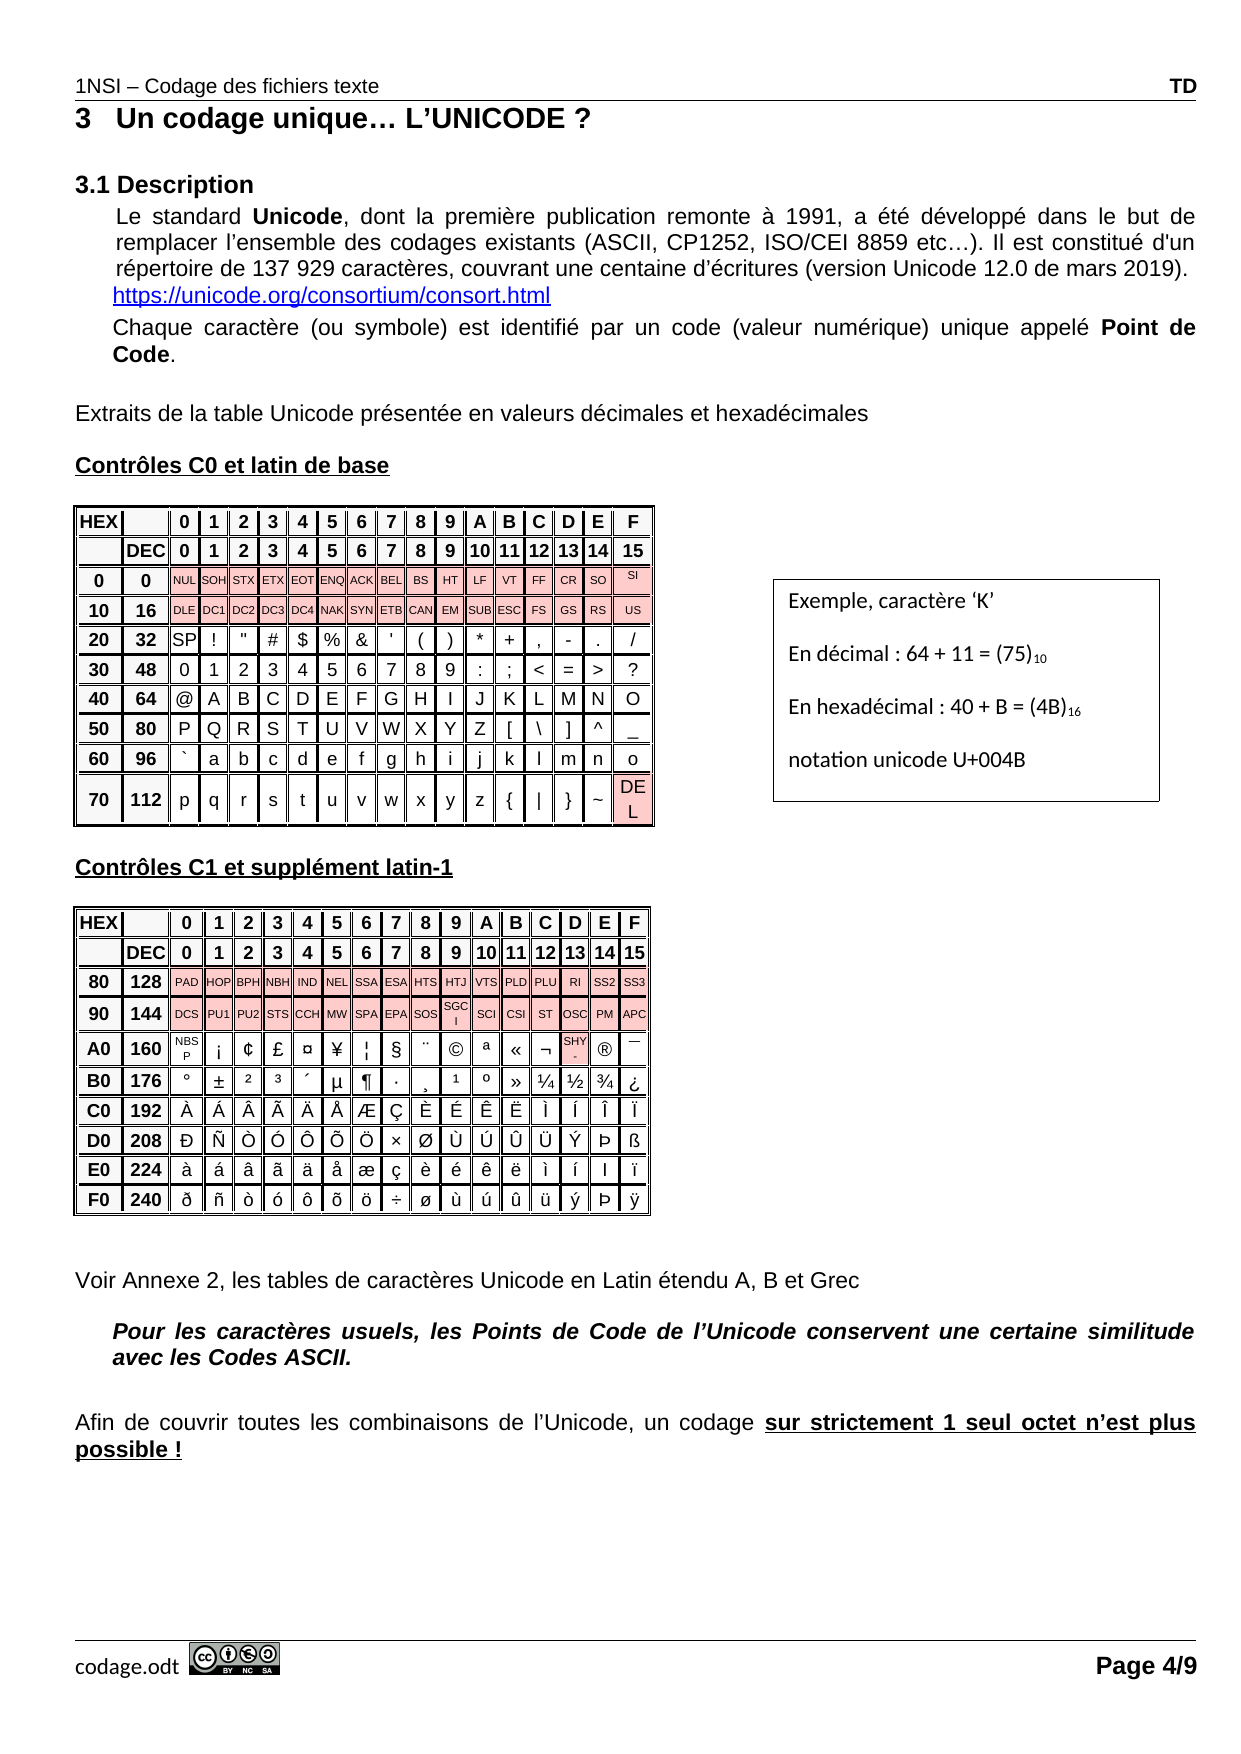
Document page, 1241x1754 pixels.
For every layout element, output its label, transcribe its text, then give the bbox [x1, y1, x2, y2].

table_header 4 [293, 908, 322, 936]
table_cell PLU [532, 969, 559, 995]
table_cell C0 [77, 1094, 121, 1124]
table_header D [554, 507, 583, 534]
table_cell SOS [412, 998, 439, 1030]
table_cell Ê [473, 1098, 499, 1124]
table_cell 11 [496, 538, 523, 564]
table_cell SOH [201, 568, 227, 594]
table_cell p [170, 775, 199, 824]
table_cell 16 [124, 597, 168, 623]
table_cell 4 [289, 656, 316, 682]
table_header A [471, 908, 501, 936]
table_cell 1 [201, 538, 227, 564]
table_cell 192 [124, 1098, 168, 1124]
table_cell 2 [230, 656, 257, 682]
table_cell º [473, 1068, 499, 1094]
table_cell DC3 [260, 597, 286, 623]
table_cell 9 [442, 939, 470, 965]
table_cell æ [353, 1157, 380, 1183]
table_cell ï [621, 1153, 648, 1183]
table_header [122, 910, 169, 936]
table_header 9 [435, 507, 465, 534]
table_cell [77, 535, 121, 564]
table_cell % [319, 627, 345, 653]
table_cell ENQ [319, 568, 345, 594]
table_header E [590, 910, 619, 936]
table_cell z [465, 775, 494, 824]
table_cell n [585, 745, 611, 771]
table_cell X [407, 715, 434, 742]
table_cell SUB [467, 597, 493, 623]
table_cell * [467, 627, 493, 653]
table_cell _ [614, 712, 652, 742]
table_cell Õ [324, 1127, 350, 1153]
table_cell , [526, 627, 552, 653]
table_cell 4 [289, 538, 316, 564]
table_cell DCS [171, 998, 202, 1030]
table_cell EPA [383, 998, 409, 1030]
table_cell ¼ [532, 1068, 559, 1094]
table_header B [495, 507, 524, 534]
table_cell F [348, 686, 375, 712]
table_cell B [230, 686, 257, 712]
table_cell Ò [235, 1127, 261, 1153]
table_cell 70 [77, 771, 122, 824]
table_cell BPH [235, 969, 261, 995]
table_cell Ü [532, 1127, 559, 1153]
table_cell × [383, 1127, 409, 1153]
table_cell û [501, 1186, 531, 1212]
table_cell Ì [532, 1098, 559, 1124]
table_cell 0 [77, 564, 121, 594]
table_cell 7 [383, 939, 409, 965]
table_cell + [496, 627, 523, 653]
table_cell 60 [75, 742, 122, 771]
table_cell 144 [124, 998, 168, 1030]
table_cell 3 [260, 538, 286, 564]
table_cell Ñ [206, 1127, 232, 1153]
table_cell NBSP [171, 1033, 202, 1064]
table_cell 112 [122, 775, 169, 824]
table_cell [75, 936, 122, 965]
table_cell HTS [412, 969, 439, 995]
table_cell A [201, 686, 227, 712]
text Extraits de la table Unicode présentée en valeurs décimales et hexadécimales [75, 399, 1196, 426]
table_header B [501, 910, 531, 936]
table_cell > [585, 656, 611, 682]
table_cell PAD [171, 969, 202, 995]
table_cell Y [437, 715, 463, 742]
table_cell 6 [353, 939, 380, 965]
table_cell DC1 [201, 597, 227, 623]
table_cell DC2 [230, 597, 257, 623]
table_cell [ [496, 715, 523, 742]
table_header E [583, 508, 613, 534]
table_cell £ [265, 1033, 291, 1064]
table_cell 64 [124, 686, 168, 712]
table_cell ¹ [442, 1068, 470, 1094]
table_cell SHY - [562, 1033, 588, 1064]
table_cell ¬ [532, 1033, 559, 1064]
table_cell STX [230, 568, 257, 594]
table_cell 10 [467, 538, 493, 564]
picture [189, 1642, 280, 1675]
table_cell 48 [124, 656, 168, 682]
table_cell ? [614, 653, 653, 682]
table_cell 30 [75, 653, 121, 682]
table_cell d [289, 745, 316, 771]
table_cell ² [235, 1068, 261, 1094]
table_cell j [467, 745, 493, 771]
table_cell GS [555, 597, 582, 623]
table_cell DEC [124, 538, 168, 564]
table_cell Ú [473, 1127, 499, 1153]
table_cell { [495, 775, 524, 824]
table_cell õ [322, 1186, 352, 1212]
table_cell H [407, 686, 434, 712]
table_cell ® [591, 1033, 618, 1064]
table_cell v [347, 775, 376, 824]
table_cell ß [619, 1124, 649, 1153]
table_cell § [383, 1033, 409, 1064]
table_cell ê [473, 1157, 499, 1183]
table_cell È [412, 1098, 439, 1124]
table_cell SYN [348, 597, 375, 623]
table_cell NBH [265, 969, 291, 995]
table_cell 32 [124, 627, 168, 653]
table_cell K [496, 686, 523, 712]
text Pour les caractères usuels, les Points de Code de l’Unicode conservent une certaine similitude avec les Codes ASCII. [112, 1318, 1196, 1371]
table_cell 12 [532, 939, 559, 965]
table_cell ø [411, 1186, 440, 1212]
table_cell SPA [353, 998, 380, 1030]
table_cell ò [234, 1183, 263, 1212]
table_cell 0 [171, 656, 198, 682]
table_cell SP [171, 627, 198, 653]
table_cell 2 [235, 939, 261, 965]
table_cell l [526, 745, 552, 771]
table_cell DEL [613, 771, 652, 824]
table_cell Æ [353, 1098, 380, 1124]
table_cell Ð [171, 1127, 202, 1153]
table_cell V [348, 715, 375, 742]
table_cell 0 [124, 568, 168, 594]
table_cell Ä [294, 1098, 321, 1124]
table_cell ³ [265, 1068, 291, 1094]
table_cell ì [532, 1157, 559, 1183]
table_cell a [201, 745, 227, 771]
table_cell 9 [437, 656, 463, 682]
table_cell Á [206, 1098, 232, 1124]
table_cell ¯ [619, 1030, 649, 1064]
text https://unicode.org/consortium/consort.html [112, 282, 1196, 308]
table_cell Ç [383, 1098, 409, 1124]
table_cell D0 [75, 1124, 122, 1153]
table_cell SCI [473, 998, 499, 1030]
table_cell ç [383, 1157, 409, 1183]
table_cell h [407, 745, 434, 771]
table_header 0 [170, 507, 199, 534]
table_cell } [554, 775, 583, 824]
table_cell BS [407, 568, 434, 594]
table_cell ü [531, 1186, 560, 1212]
table_cell ; [496, 656, 523, 682]
table_cell Z [467, 715, 493, 742]
table_cell NAK [319, 597, 345, 623]
table_cell ª [473, 1033, 499, 1064]
table_cell ô [293, 1186, 322, 1212]
table_header 6 [347, 508, 376, 534]
table_cell ST [532, 998, 559, 1030]
table_cell VTS [473, 969, 499, 995]
table_cell è [412, 1157, 439, 1183]
table_cell E0 [77, 1153, 121, 1183]
table_cell E [319, 686, 345, 712]
table_cell Ø [412, 1127, 439, 1153]
table_cell ´ [294, 1068, 321, 1094]
table_cell Ó [265, 1127, 291, 1153]
table_header 1 [199, 508, 229, 534]
table_cell PU1 [206, 998, 232, 1030]
table_cell ¥ [324, 1033, 350, 1064]
table_cell S [260, 715, 286, 742]
table_cell P [171, 715, 198, 742]
table_cell RS [585, 597, 611, 623]
table_cell NUL [171, 568, 198, 594]
table_cell À [171, 1098, 202, 1124]
table_cell 12 [526, 538, 552, 564]
table_cell Ï [621, 1094, 648, 1124]
table_cell O [614, 683, 652, 712]
table_cell OSC [562, 998, 588, 1030]
table_cell t [288, 775, 317, 824]
table_cell MW [324, 998, 350, 1030]
table_cell ÷ [381, 1186, 411, 1212]
table_cell ¡ [206, 1033, 232, 1064]
text Voir Annexe 2, les tables de caractères Unicode en Latin étendu A, B et Grec [75, 1267, 1196, 1293]
table_cell o [613, 742, 653, 771]
table_cell « [503, 1033, 529, 1064]
table_cell SSA [353, 969, 380, 995]
table_cell DLE [171, 597, 198, 623]
table_cell HTJ [442, 969, 470, 995]
table_cell ± [206, 1068, 232, 1094]
table_header F [619, 910, 648, 936]
table_header 7 [381, 910, 411, 936]
text 3.1 Description [75, 169, 1196, 198]
table_cell Í [562, 1098, 588, 1124]
table_cell US [613, 594, 653, 623]
table_cell . [585, 627, 611, 653]
table_cell ö [352, 1186, 381, 1212]
table_cell Û [503, 1127, 529, 1153]
table_cell ¦ [353, 1033, 380, 1064]
table_cell J [467, 686, 493, 712]
table_cell 224 [124, 1157, 168, 1183]
table_cell G [378, 686, 404, 712]
table_cell 15 [619, 936, 649, 965]
table_cell ¤ [294, 1033, 321, 1064]
table_header 5 [317, 508, 347, 534]
table_cell ¾ [591, 1068, 618, 1094]
table_cell 5 [319, 538, 345, 564]
table_header HEX [77, 910, 122, 936]
table_cell 3 [265, 939, 291, 965]
table_cell ñ [204, 1186, 233, 1212]
table_cell I [591, 1157, 618, 1183]
table_cell ` [171, 745, 198, 771]
table_header 8 [406, 508, 435, 534]
table_cell r [229, 775, 258, 824]
table_cell Ô [294, 1127, 321, 1153]
table_cell ¿ [621, 1065, 648, 1094]
table_header 2 [234, 908, 263, 936]
table_cell 14 [585, 538, 611, 564]
table_cell ACK [348, 568, 375, 594]
table_header 1 [204, 910, 233, 936]
table_cell ¶ [353, 1068, 380, 1094]
table_cell 11 [503, 939, 529, 965]
table_cell A0 [75, 1030, 122, 1064]
table_cell y [435, 771, 465, 824]
table_cell k [496, 745, 523, 771]
table_header [122, 508, 169, 534]
table_cell 13 [562, 939, 588, 965]
table_cell 80 [124, 715, 168, 742]
table_cell DC4 [289, 597, 316, 623]
table_cell < [526, 656, 552, 682]
table_cell 9 [437, 538, 463, 564]
table_cell m [555, 745, 582, 771]
table_cell 160 [124, 1033, 168, 1064]
table_cell u [317, 775, 347, 824]
table_cell T [289, 715, 316, 742]
table_cell HT [437, 568, 463, 594]
table_cell 176 [124, 1068, 168, 1094]
table_cell 6 [348, 538, 375, 564]
text Le standard Unicode, dont la première publication remonte à 1991, a été développé dans le but de remplacer l’ensemble des codages existants (ASCII, CP1252, ISO/CEI 8859 etc…). Il est constitué d'un répertoire de 137 929 caractères, couvrant une centaine d’écritures (version Unicode 12.0 de mars 2019). [116, 203, 1196, 282]
table_header HEX [77, 508, 122, 534]
table_cell É [442, 1098, 470, 1124]
table_cell ù [440, 1186, 471, 1212]
table_cell © [442, 1033, 470, 1064]
table_cell SO [585, 568, 611, 594]
table_cell - [555, 627, 582, 653]
table_cell DEC [124, 939, 168, 965]
table_cell 14 [591, 939, 618, 965]
text Chaque caractère (ou symbole) est identifié par un code (valeur numérique) unique appelé Point de Code. [112, 314, 1196, 367]
table_cell ó [263, 1186, 292, 1212]
table_cell SGCI [442, 998, 470, 1030]
table_cell @ [171, 686, 198, 712]
table_cell \ [526, 715, 552, 742]
table_header 7 [376, 508, 406, 534]
table_cell Ù [442, 1127, 470, 1153]
table_cell ( [407, 627, 434, 653]
table_cell ) [437, 627, 463, 653]
table_cell ú [471, 1183, 501, 1212]
table_cell ä [294, 1157, 321, 1183]
table_cell ' [378, 627, 404, 653]
table_cell : [467, 656, 493, 682]
table_cell ! [201, 627, 227, 653]
table_cell R [230, 715, 257, 742]
table_cell c [260, 745, 286, 771]
text Contrôles C0 et latin de base [75, 452, 1196, 479]
table_cell D [289, 686, 316, 712]
table_cell 5 [324, 939, 350, 965]
table_cell 8 [407, 656, 434, 682]
table_cell 2 [230, 538, 257, 564]
table_cell µ [324, 1068, 350, 1094]
table_cell PLD [503, 969, 529, 995]
table_cell 4 [294, 939, 321, 965]
table_cell é [442, 1157, 470, 1183]
table_cell 7 [378, 656, 404, 682]
text Afin de couvrir toutes les combinaisons de l’Unicode, un codage sur strictement 1 seul octet n’est plus possible ! [75, 1409, 1196, 1462]
table_cell / [614, 623, 652, 653]
table_cell á [206, 1157, 232, 1183]
table_cell RI [562, 969, 588, 995]
table_cell VT [496, 568, 523, 594]
table_cell Î [591, 1098, 618, 1124]
table_cell 15 [614, 535, 652, 564]
table_cell ¢ [235, 1033, 261, 1064]
table_cell ETB [378, 597, 404, 623]
table_cell g [378, 745, 404, 771]
table_cell PU2 [235, 998, 261, 1030]
table_header 5 [322, 910, 352, 936]
table_cell APC [621, 995, 648, 1030]
table_cell HOP [206, 969, 232, 995]
table_cell â [235, 1157, 261, 1183]
table_cell EOT [289, 568, 316, 594]
table_cell Ã [265, 1098, 291, 1124]
table_cell ë [503, 1157, 529, 1183]
table_cell 1 [206, 939, 232, 965]
table_cell w [376, 775, 406, 824]
table_cell CCH [294, 998, 321, 1030]
table_cell q [199, 775, 229, 824]
table_cell " [230, 627, 257, 653]
table_header 4 [288, 508, 317, 534]
table_header 8 [411, 910, 440, 936]
table_cell 8 [407, 538, 434, 564]
table_cell ~ [583, 775, 613, 824]
table_cell · [383, 1068, 409, 1094]
table_cell 3 [260, 656, 286, 682]
table_cell s [258, 775, 288, 824]
table_header 2 [229, 507, 258, 534]
table_cell à [171, 1157, 202, 1183]
table_cell F0 [75, 1183, 122, 1212]
table_cell 5 [319, 656, 345, 682]
table_cell FS [526, 597, 552, 623]
table_cell U [319, 715, 345, 742]
table_header 0 [170, 908, 204, 936]
table_cell 40 [77, 683, 121, 712]
table_cell EM [437, 597, 463, 623]
table_cell = [555, 656, 582, 682]
table_cell | [524, 775, 553, 824]
table_cell e [319, 745, 345, 771]
table_cell 6 [348, 656, 375, 682]
table_cell 20 [77, 623, 121, 653]
table_cell B0 [77, 1065, 121, 1094]
table_cell 8 [412, 939, 439, 965]
table_cell 50 [77, 712, 121, 742]
table_header 6 [352, 910, 381, 936]
table_cell ¸ [412, 1068, 439, 1094]
table_cell Q [201, 715, 227, 742]
table_cell SI [614, 564, 652, 594]
table_cell Å [324, 1098, 350, 1124]
table_cell Ë [503, 1098, 529, 1124]
table_cell ] [555, 715, 582, 742]
table_cell f [348, 745, 375, 771]
table_header 3 [263, 910, 292, 936]
table_cell ã [265, 1157, 291, 1183]
table_cell 1 [201, 656, 227, 682]
table_cell ° [171, 1068, 202, 1094]
table_cell # [260, 627, 286, 653]
table_cell ý [560, 1186, 590, 1212]
table_cell W [378, 715, 404, 742]
table_cell Ö [353, 1127, 380, 1153]
table_header D [560, 910, 590, 936]
table_cell CR [555, 568, 582, 594]
table_cell PM [591, 998, 618, 1030]
table_cell ESC [496, 597, 523, 623]
table_cell Â [235, 1098, 261, 1124]
table_cell i [437, 745, 463, 771]
table_cell ÿ [619, 1183, 649, 1212]
table_cell Ý [562, 1127, 588, 1153]
table_cell I [437, 686, 463, 712]
table_cell x [406, 775, 435, 824]
table_cell NEL [324, 969, 350, 995]
table_header C [524, 508, 553, 534]
table_cell C [260, 686, 286, 712]
table_header 3 [258, 508, 288, 534]
table_cell LF [467, 568, 493, 594]
table_cell 80 [77, 965, 121, 995]
table_cell IND [294, 969, 321, 995]
table_cell SS3 [621, 965, 648, 995]
table_cell b [230, 745, 257, 771]
text Contrôles C1 et supplément latin-1 [75, 853, 1196, 880]
table_cell 208 [124, 1127, 168, 1153]
table_cell 128 [124, 969, 168, 995]
table_cell FF [526, 568, 552, 594]
table_cell ETX [260, 568, 286, 594]
table_header F [613, 508, 652, 534]
table_cell L [526, 686, 552, 712]
table_header 9 [440, 910, 471, 936]
list Un codage unique… L’UNICODE ? [75, 101, 1196, 134]
table_cell Þ [591, 1127, 618, 1153]
table_cell 10 [75, 594, 122, 623]
table_cell 0 [171, 538, 198, 564]
table_cell 240 [122, 1186, 169, 1212]
table_cell M [555, 686, 582, 712]
table_cell 96 [124, 745, 168, 771]
table_cell Þ [590, 1186, 619, 1212]
table_cell ð [170, 1183, 204, 1212]
table_header A [465, 508, 494, 534]
table_cell SS2 [591, 969, 618, 995]
table_cell 90 [77, 995, 121, 1030]
table_cell & [348, 627, 375, 653]
table_header C [531, 908, 560, 936]
table_cell ^ [585, 715, 611, 742]
table_cell $ [289, 627, 316, 653]
table_cell 10 [473, 939, 499, 965]
table_cell ¨ [412, 1033, 439, 1064]
table_cell í [562, 1157, 588, 1183]
table_cell å [324, 1157, 350, 1183]
table_cell CSI [503, 998, 529, 1030]
table_cell STS [265, 998, 291, 1030]
table_cell 0 [171, 939, 202, 965]
table_cell CAN [407, 597, 434, 623]
table_cell 7 [378, 538, 404, 564]
table_cell ESA [383, 969, 409, 995]
table_cell » [503, 1068, 529, 1094]
table_cell ½ [562, 1068, 588, 1094]
table_cell BEL [378, 568, 404, 594]
table_cell 13 [555, 538, 582, 564]
table_cell N [585, 686, 611, 712]
